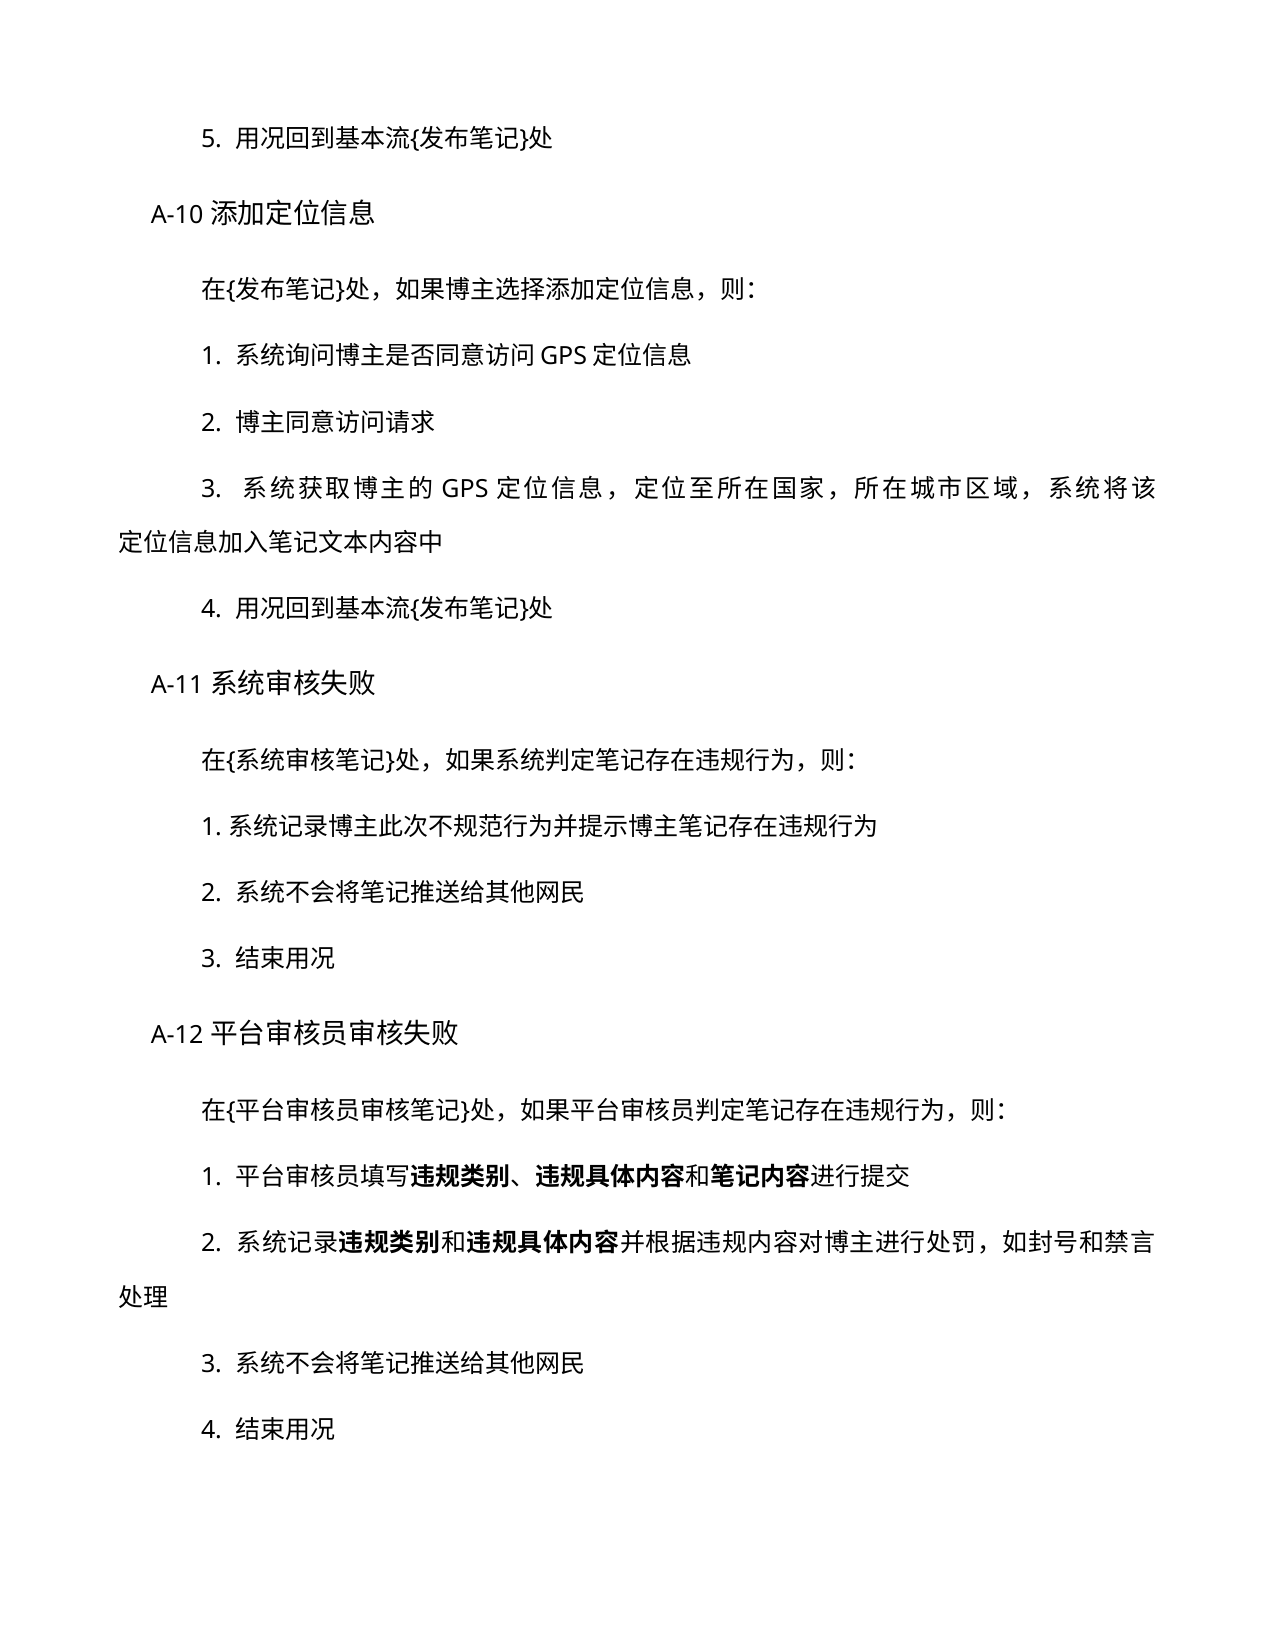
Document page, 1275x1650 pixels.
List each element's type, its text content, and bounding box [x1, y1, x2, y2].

text 4. 用况回到基本流{发布笔记}处 [118, 589, 1157, 625]
text 1. 平台审核员填写违规类别、违规具体内容和笔记内容进行提交 [118, 1157, 1157, 1193]
text 在{发布笔记}处，如果博主选择添加定位信息，则： [118, 269, 1157, 306]
text 在{系统审核笔记}处，如果系统判定笔记存在违规行为，则： [118, 740, 1157, 776]
text 2. 系统记录违规类别和违规具体内容并根据违规内容对博主进行处罚，如封号和禁言处理 [118, 1223, 1157, 1313]
text 2. 博主同意访问请求 [118, 402, 1157, 438]
subtitle A-11 系统审核失败 [118, 662, 1157, 702]
text 1. 系统记录博主此次不规范行为并提示博主笔记存在违规行为 [118, 806, 1157, 843]
subtitle A-10 添加定位信息 [118, 191, 1157, 231]
text 2. 系统不会将笔记推送给其他网民 [118, 873, 1157, 909]
text 5. 用况回到基本流{发布笔记}处 [118, 118, 1157, 154]
text 1. 系统询问博主是否同意访问GPS定位信息 [118, 336, 1157, 372]
text 4. 结束用况 [118, 1410, 1157, 1446]
text 3. 结束用况 [118, 939, 1157, 975]
subtitle A-12 平台审核员审核失败 [118, 1012, 1157, 1052]
text 3. 系统不会将笔记推送给其他网民 [118, 1343, 1157, 1380]
text 3. 系统获取博主的GPS定位信息，定位至所在国家，所在城市区域，系统将该 定位信息加入笔记文本内容中 [118, 468, 1157, 559]
text 在{平台审核员审核笔记}处，如果平台审核员判定笔记存在违规行为，则： [118, 1090, 1157, 1127]
